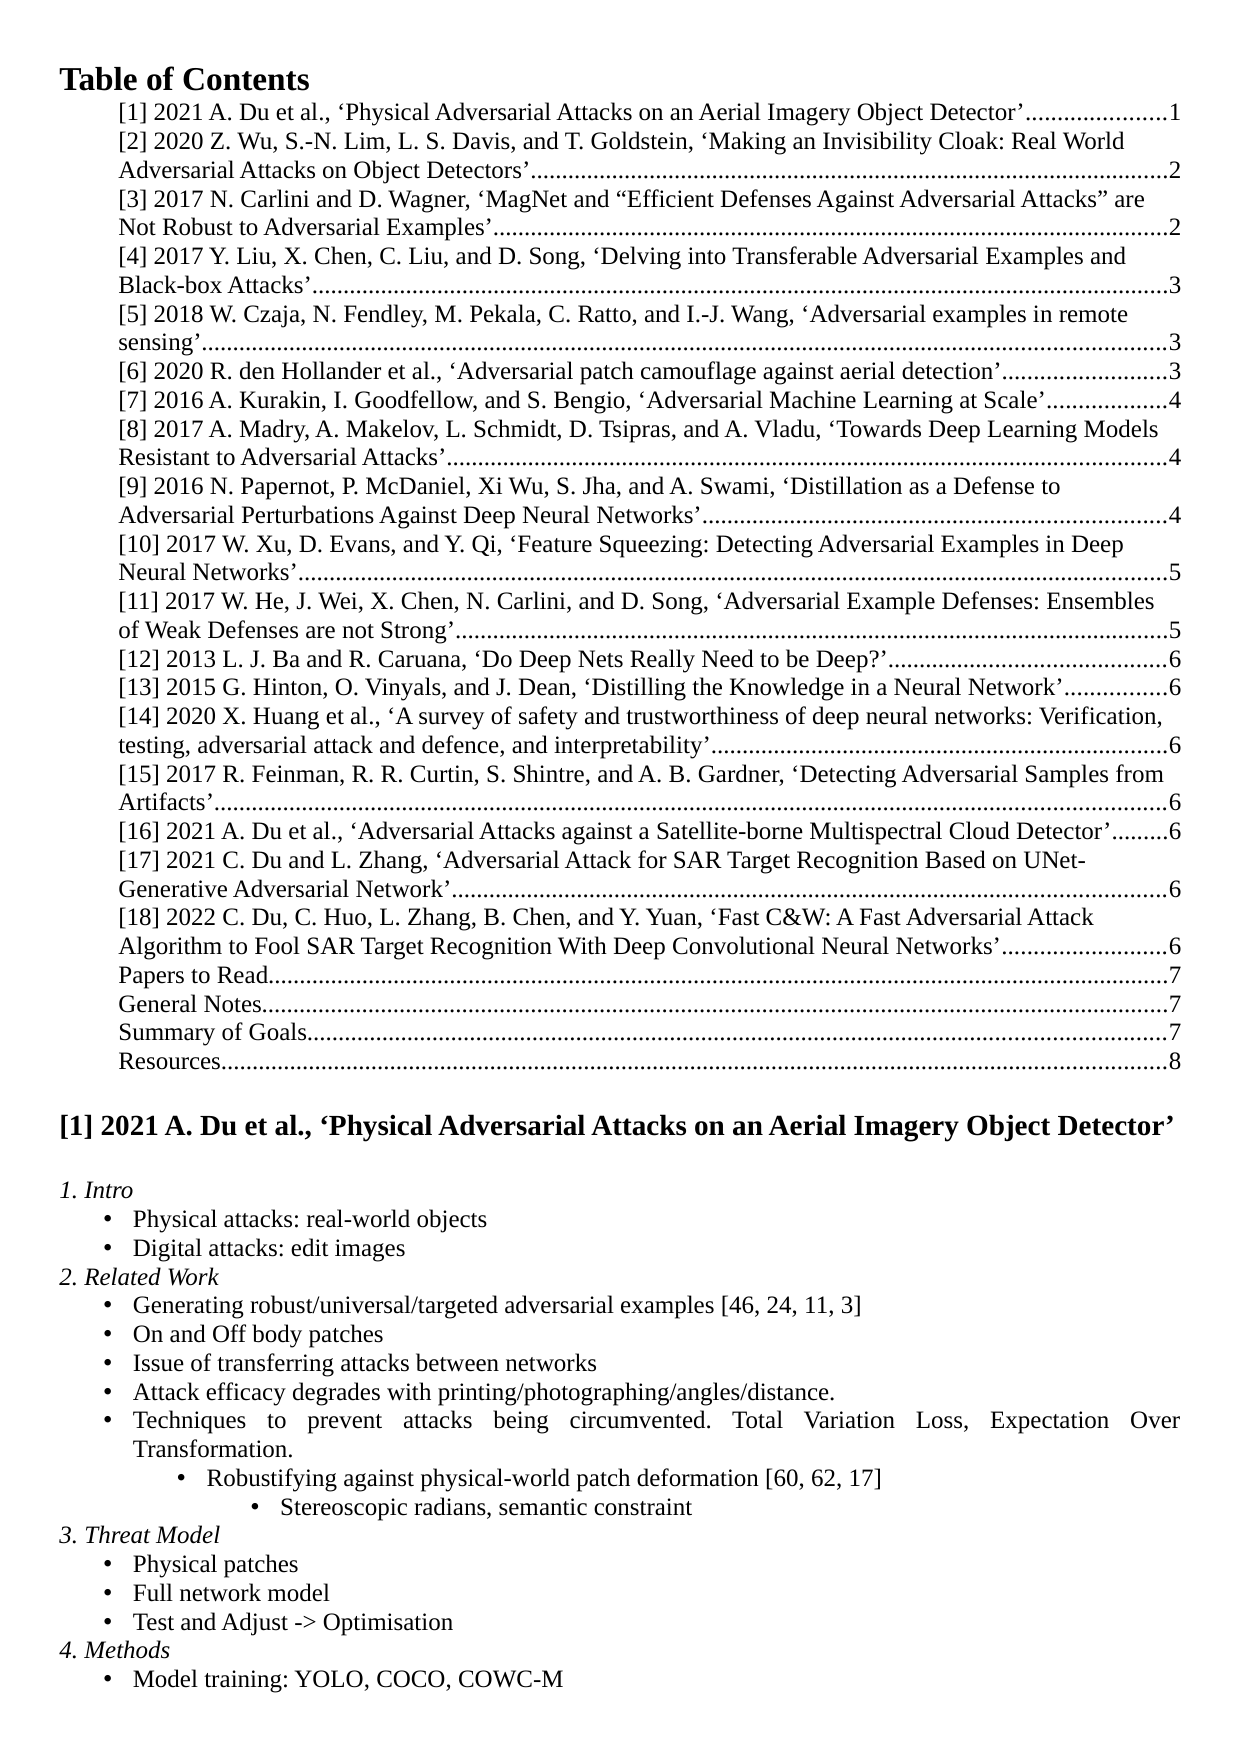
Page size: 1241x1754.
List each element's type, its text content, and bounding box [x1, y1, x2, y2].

list Techniques to prevent attacks being circumvented. Total Variation Loss, Expectation Over Transformation. [103, 1406, 1181, 1463]
list Model training: YOLO, COCO, COWC-M [103, 1664, 1181, 1693]
text Papers to Read 7 [118, 960, 1181, 989]
text [7] 2016 A. Kurakin, I. Goodfellow, and S. Bengio, ‘Adversarial Machine Learning at Scale’ 4 [118, 385, 1181, 414]
text [10] 2017 W. Xu, D. Evans, and Y. Qi, ‘Feature Squeezing: Detecting Adversarial Examples in Deep Neural Networks’ 5 [118, 529, 1181, 586]
text [4] 2017 Y. Liu, X. Chen, C. Liu, and D. Song, ‘Delving into Transferable Adversarial Examples and Black-box Attacks’ 3 [118, 241, 1181, 299]
text [3] 2017 N. Carlini and D. Wagner, ‘MagNet and “Efficient Defenses Against Adversarial Attacks” are Not Robust to Adversarial Examples’ 2 [118, 184, 1181, 241]
subtitle [1] 2021 A. Du et al., ‘Physical Adversarial Attacks on an Aerial Imagery Object Detector’ [59, 1108, 1181, 1142]
text [16] 2021 A. Du et al., ‘Adversarial Attacks against a Satellite-borne Multispectral Cloud Detector’ 6 [118, 816, 1181, 845]
text 2. Related Work [59, 1262, 1181, 1291]
text [12] 2013 L. J. Ba and R. Caruana, ‘Do Deep Nets Really Need to be Deep?’ 6 [118, 644, 1181, 672]
text 4. Methods [59, 1636, 1181, 1664]
text Summary of Goals 7 [118, 1017, 1181, 1046]
text [18] 2022 C. Du, C. Huo, L. Zhang, B. Chen, and Y. Yuan, ‘Fast C&W: A Fast Adversarial Attack Algorithm to Fool SAR Target Recognition With Deep Convolutional Neural Networks’ 6 [118, 902, 1181, 960]
list Stereoscopic radians, semantic constraint [251, 1492, 1181, 1521]
text [6] 2020 R. den Hollander et al., ‘Adversarial patch camouflage against aerial detection’ 3 [118, 356, 1181, 385]
text [8] 2017 A. Madry, A. Makelov, L. Schmidt, D. Tsipras, and A. Vladu, ‘Towards Deep Learning Models Resistant to Adversarial Attacks’ 4 [118, 414, 1181, 471]
text [11] 2017 W. He, J. Wei, X. Chen, N. Carlini, and D. Song, ‘Adversarial Example Defenses: Ensembles of Weak Defenses are not Strong’ 5 [118, 586, 1181, 644]
list Robustifying against physical-world patch deformation [60, 62, 17] [177, 1463, 1181, 1492]
text [2] 2020 Z. Wu, S.-N. Lim, L. S. Davis, and T. Goldstein, ‘Making an Invisibility Cloak: Real World Adversarial Attacks on Object Detectors’ 2 [118, 126, 1181, 184]
text [14] 2020 X. Huang et al., ‘A survey of safety and trustworthiness of deep neural networks: Verification, testing, adversarial attack and defence, and interpretability’ 6 [118, 701, 1181, 759]
list On and Off body patches [103, 1319, 1181, 1348]
list Physical patches [103, 1549, 1181, 1578]
list Full network model [103, 1578, 1181, 1607]
list Issue of transferring attacks between networks [103, 1348, 1181, 1377]
text [13] 2015 G. Hinton, O. Vinyals, and J. Dean, ‘Distilling the Knowledge in a Neural Network’ 6 [118, 672, 1181, 701]
text [5] 2018 W. Czaja, N. Fendley, M. Pekala, C. Ratto, and I.-J. Wang, ‘Adversarial examples in remote sensing’ 3 [118, 299, 1181, 356]
text 1. Intro [59, 1176, 1181, 1204]
text Resources 8 [118, 1046, 1181, 1075]
list Attack efficacy degrades with printing/photographing/angles/distance. [103, 1377, 1181, 1406]
list Digital attacks: edit images [103, 1233, 1181, 1262]
list Physical attacks: real-world objects [103, 1204, 1181, 1233]
text 3. Threat Model [59, 1521, 1181, 1549]
list Generating robust/universal/targeted adversarial examples [46, 24, 11, 3] [103, 1291, 1181, 1319]
text [15] 2017 R. Feinman, R. R. Curtin, S. Shintre, and A. B. Gardner, ‘Detecting Adversarial Samples from Artifacts’ 6 [118, 759, 1181, 816]
text [17] 2021 C. Du and L. Zhang, ‘Adversarial Attack for SAR Target Recognition Based on UNet-Generative Adversarial Network’ 6 [118, 845, 1181, 902]
list Test and Adjust -> Optimisation [103, 1607, 1181, 1636]
text [1] 2021 A. Du et al., ‘Physical Adversarial Attacks on an Aerial Imagery Object Detector’ 1 [118, 97, 1181, 126]
text General Notes 7 [118, 989, 1181, 1017]
text [9] 2016 N. Papernot, P. McDaniel, Xi Wu, S. Jha, and A. Swami, ‘Distillation as a Defense to Adversarial Perturbations Against Deep Neural Networks’ 4 [118, 471, 1181, 529]
subtitle Table of Contents [59, 59, 1181, 97]
